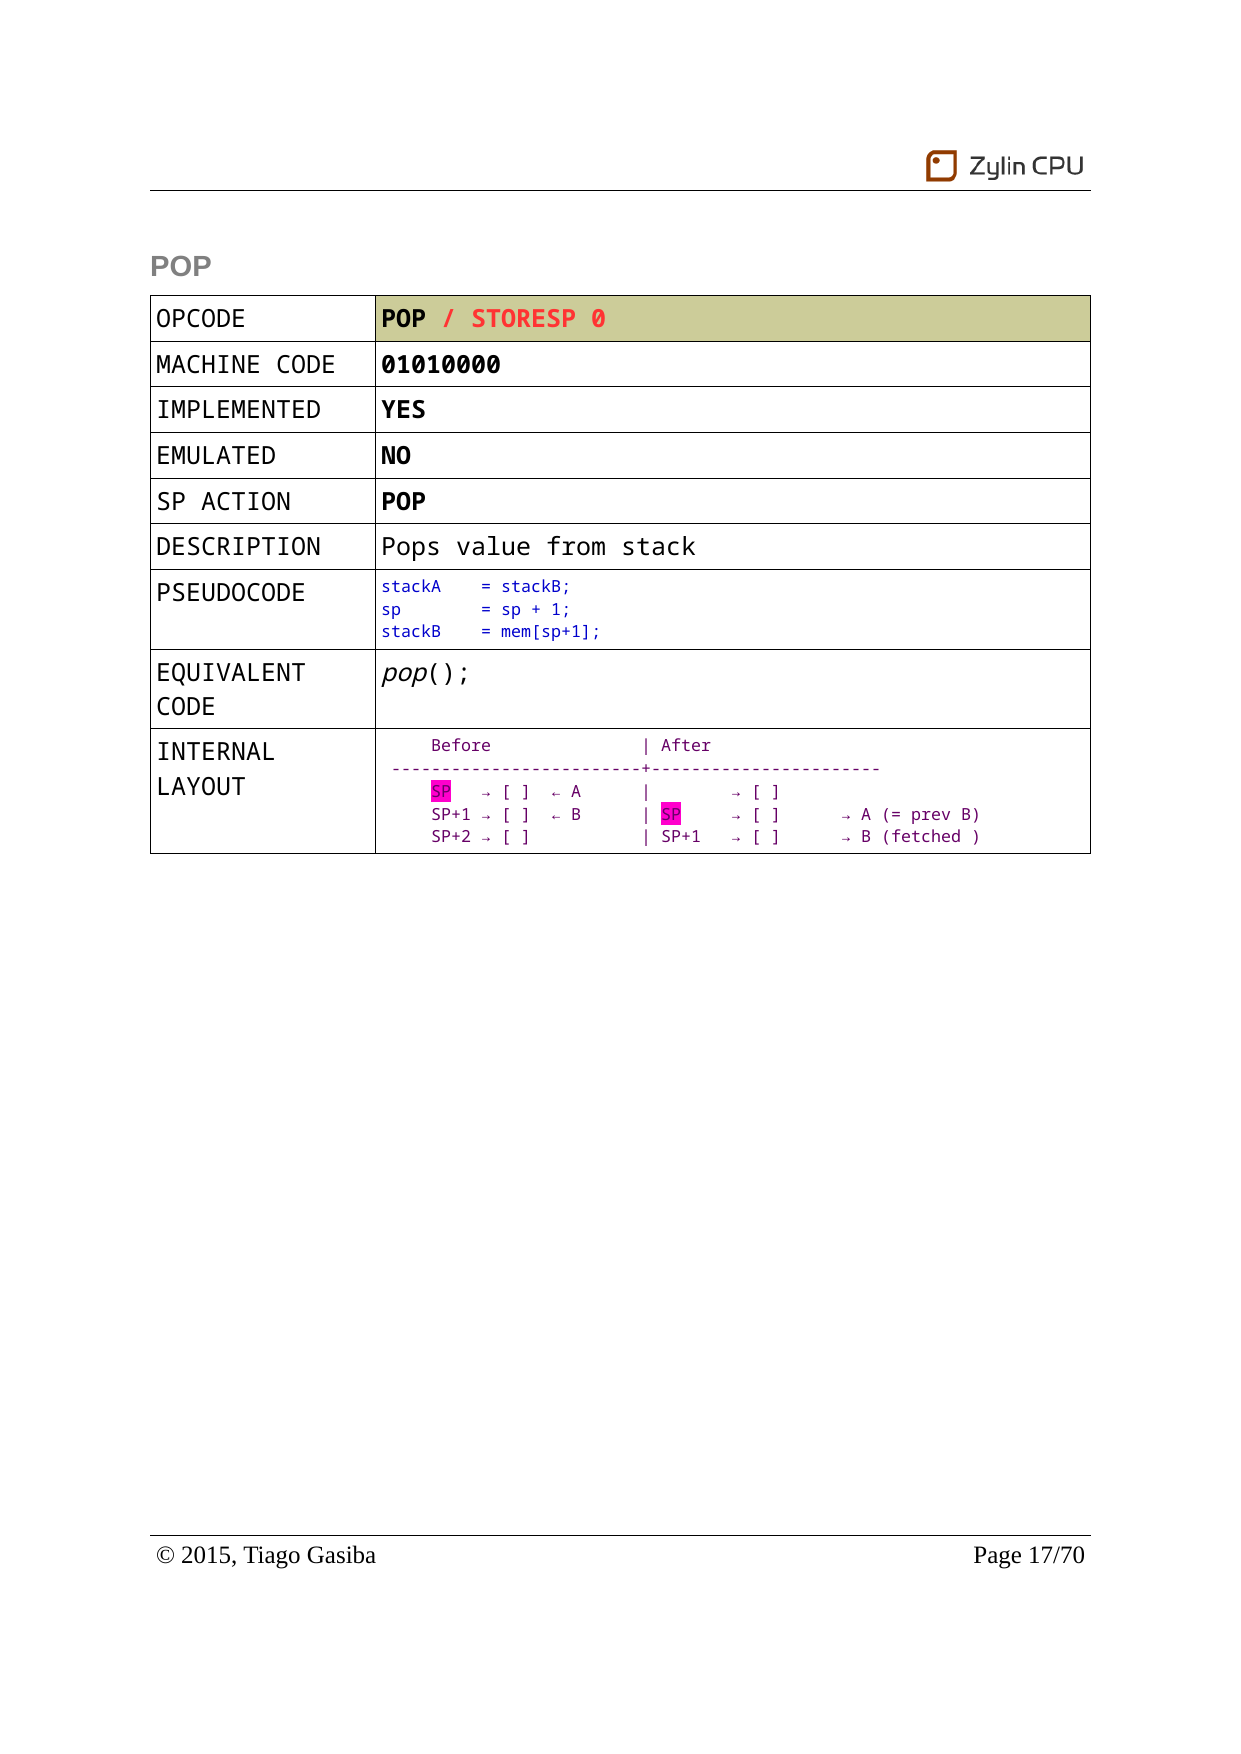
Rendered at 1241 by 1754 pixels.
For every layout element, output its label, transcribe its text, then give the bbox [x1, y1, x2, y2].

table_cell 01010000 [376, 342, 1090, 386]
table_cell PSEUDOCODE [151, 570, 375, 649]
table_cell Before | After -------------------------+----------------------- SP → [ ] ← A | → [ ] SP+1 → [ ] ← B | SP → [ ] → A (= prev B) SP+2 → [ ] | SP+1 → [ ] → B (fetched ) [376, 729, 1090, 853]
table_header OPCODE [151, 296, 375, 341]
table_cell POP [376, 479, 1090, 523]
table_cell INTERNAL LAYOUT [151, 729, 375, 853]
table_cell NO [376, 433, 1090, 478]
table_cell IMPLEMENTED [151, 387, 375, 432]
subtitle POP [150, 249, 1091, 283]
table_cell SP ACTION [151, 479, 375, 523]
table_cell EMULATED [151, 433, 375, 478]
table_cell Pops value from stack [376, 524, 1090, 569]
table_cell pop(); [376, 650, 1090, 728]
table_cell DESCRIPTION [151, 524, 375, 569]
table_cell stackA = stackB; sp = sp + 1; stackB = mem[sp+1]; [376, 570, 1090, 649]
table_header POP / STORESP 0 [376, 296, 1090, 341]
table_cell MACHINE CODE [151, 342, 375, 386]
table_cell YES [376, 387, 1090, 432]
picture [922, 148, 1151, 185]
table_cell EQUIVALENT CODE [151, 650, 375, 728]
